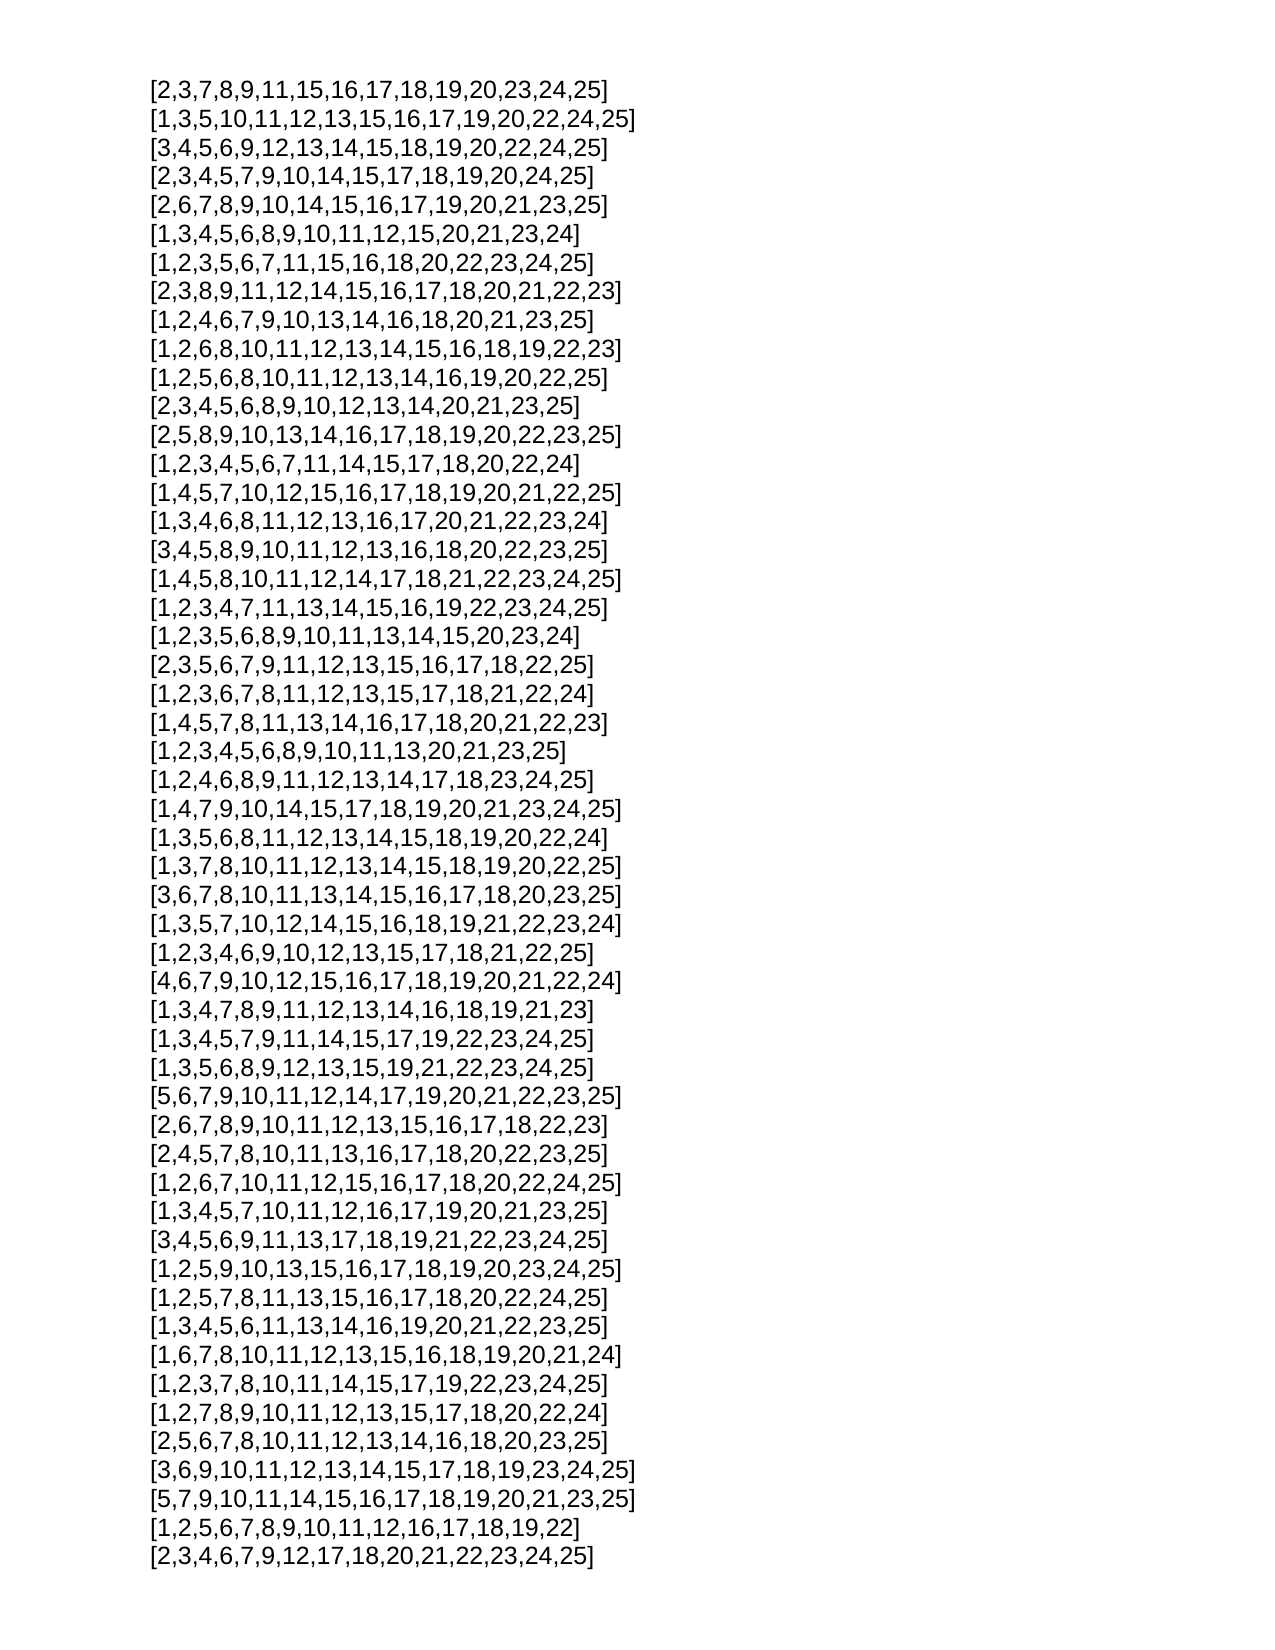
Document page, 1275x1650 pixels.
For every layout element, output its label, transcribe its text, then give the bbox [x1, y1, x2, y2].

text [1,3,4,5,7,10,11,12,16,17,19,20,21,23,25] [150, 1196, 1125, 1225]
text [1,2,3,4,7,11,13,14,15,16,19,22,23,24,25] [150, 592, 1125, 621]
text [1,2,6,7,10,11,12,15,16,17,18,20,22,24,25] [150, 1167, 1125, 1196]
text [1,3,4,5,7,9,11,14,15,17,19,22,23,24,25] [150, 1024, 1125, 1052]
text [1,4,5,8,10,11,12,14,17,18,21,22,23,24,25] [150, 564, 1125, 592]
text [1,2,3,4,6,9,10,12,13,15,17,18,21,22,25] [150, 937, 1125, 966]
text [1,2,5,9,10,13,15,16,17,18,19,20,23,24,25] [150, 1254, 1125, 1282]
text [1,2,4,6,7,9,10,13,14,16,18,20,21,23,25] [150, 305, 1125, 334]
text [3,6,7,8,10,11,13,14,15,16,17,18,20,23,25] [150, 880, 1125, 909]
text [5,7,9,10,11,14,15,16,17,18,19,20,21,23,25] [150, 1484, 1125, 1512]
text [1,2,7,8,9,10,11,12,13,15,17,18,20,22,24] [150, 1397, 1125, 1426]
text [1,3,4,5,6,11,13,14,16,19,20,21,22,23,25] [150, 1311, 1125, 1340]
text [1,2,5,6,8,10,11,12,13,14,16,19,20,22,25] [150, 362, 1125, 391]
text [1,3,4,5,6,8,9,10,11,12,15,20,21,23,24] [150, 219, 1125, 247]
text [1,2,6,8,10,11,12,13,14,15,16,18,19,22,23] [150, 334, 1125, 362]
text [1,3,7,8,10,11,12,13,14,15,18,19,20,22,25] [150, 851, 1125, 880]
text [1,3,5,6,8,11,12,13,14,15,18,19,20,22,24] [150, 822, 1125, 851]
text [1,3,4,6,8,11,12,13,16,17,20,21,22,23,24] [150, 506, 1125, 535]
text [2,3,4,6,7,9,12,17,18,20,21,22,23,24,25] [150, 1541, 1125, 1570]
text [1,2,3,4,5,6,7,11,14,15,17,18,20,22,24] [150, 449, 1125, 477]
text [1,3,5,6,8,9,12,13,15,19,21,22,23,24,25] [150, 1052, 1125, 1081]
text [1,3,4,7,8,9,11,12,13,14,16,18,19,21,23] [150, 995, 1125, 1024]
text [2,4,5,7,8,10,11,13,16,17,18,20,22,23,25] [150, 1139, 1125, 1167]
text [1,2,3,6,7,8,11,12,13,15,17,18,21,22,24] [150, 679, 1125, 707]
text [2,6,7,8,9,10,11,12,13,15,16,17,18,22,23] [150, 1110, 1125, 1139]
text [4,6,7,9,10,12,15,16,17,18,19,20,21,22,24] [150, 966, 1125, 995]
text [1,2,5,7,8,11,13,15,16,17,18,20,22,24,25] [150, 1282, 1125, 1311]
text [1,2,3,5,6,8,9,10,11,13,14,15,20,23,24] [150, 621, 1125, 650]
text [1,3,5,7,10,12,14,15,16,18,19,21,22,23,24] [150, 909, 1125, 937]
text [2,6,7,8,9,10,14,15,16,17,19,20,21,23,25] [150, 190, 1125, 219]
text [2,3,7,8,9,11,15,16,17,18,19,20,23,24,25] [150, 75, 1125, 104]
text [2,3,8,9,11,12,14,15,16,17,18,20,21,22,23] [150, 276, 1125, 305]
text [1,2,3,5,6,7,11,15,16,18,20,22,23,24,25] [150, 247, 1125, 276]
text [1,2,3,7,8,10,11,14,15,17,19,22,23,24,25] [150, 1369, 1125, 1397]
text [1,2,3,4,5,6,8,9,10,11,13,20,21,23,25] [150, 736, 1125, 765]
text [3,4,5,6,9,12,13,14,15,18,19,20,22,24,25] [150, 132, 1125, 161]
text [2,3,4,5,7,9,10,14,15,17,18,19,20,24,25] [150, 161, 1125, 190]
text [2,3,4,5,6,8,9,10,12,13,14,20,21,23,25] [150, 391, 1125, 420]
text [1,6,7,8,10,11,12,13,15,16,18,19,20,21,24] [150, 1340, 1125, 1369]
text [3,6,9,10,11,12,13,14,15,17,18,19,23,24,25] [150, 1455, 1125, 1484]
text [1,4,5,7,8,11,13,14,16,17,18,20,21,22,23] [150, 707, 1125, 736]
text [1,3,5,10,11,12,13,15,16,17,19,20,22,24,25] [150, 104, 1125, 132]
text [3,4,5,8,9,10,11,12,13,16,18,20,22,23,25] [150, 535, 1125, 564]
text [3,4,5,6,9,11,13,17,18,19,21,22,23,24,25] [150, 1225, 1125, 1254]
text [5,6,7,9,10,11,12,14,17,19,20,21,22,23,25] [150, 1081, 1125, 1110]
text [1,4,7,9,10,14,15,17,18,19,20,21,23,24,25] [150, 794, 1125, 822]
text [1,2,5,6,7,8,9,10,11,12,16,17,18,19,22] [150, 1512, 1125, 1541]
text [1,2,4,6,8,9,11,12,13,14,17,18,23,24,25] [150, 765, 1125, 794]
text [2,5,8,9,10,13,14,16,17,18,19,20,22,23,25] [150, 420, 1125, 449]
text [1,4,5,7,10,12,15,16,17,18,19,20,21,22,25] [150, 477, 1125, 506]
text [2,3,5,6,7,9,11,12,13,15,16,17,18,22,25] [150, 650, 1125, 679]
text [2,5,6,7,8,10,11,12,13,14,16,18,20,23,25] [150, 1426, 1125, 1455]
